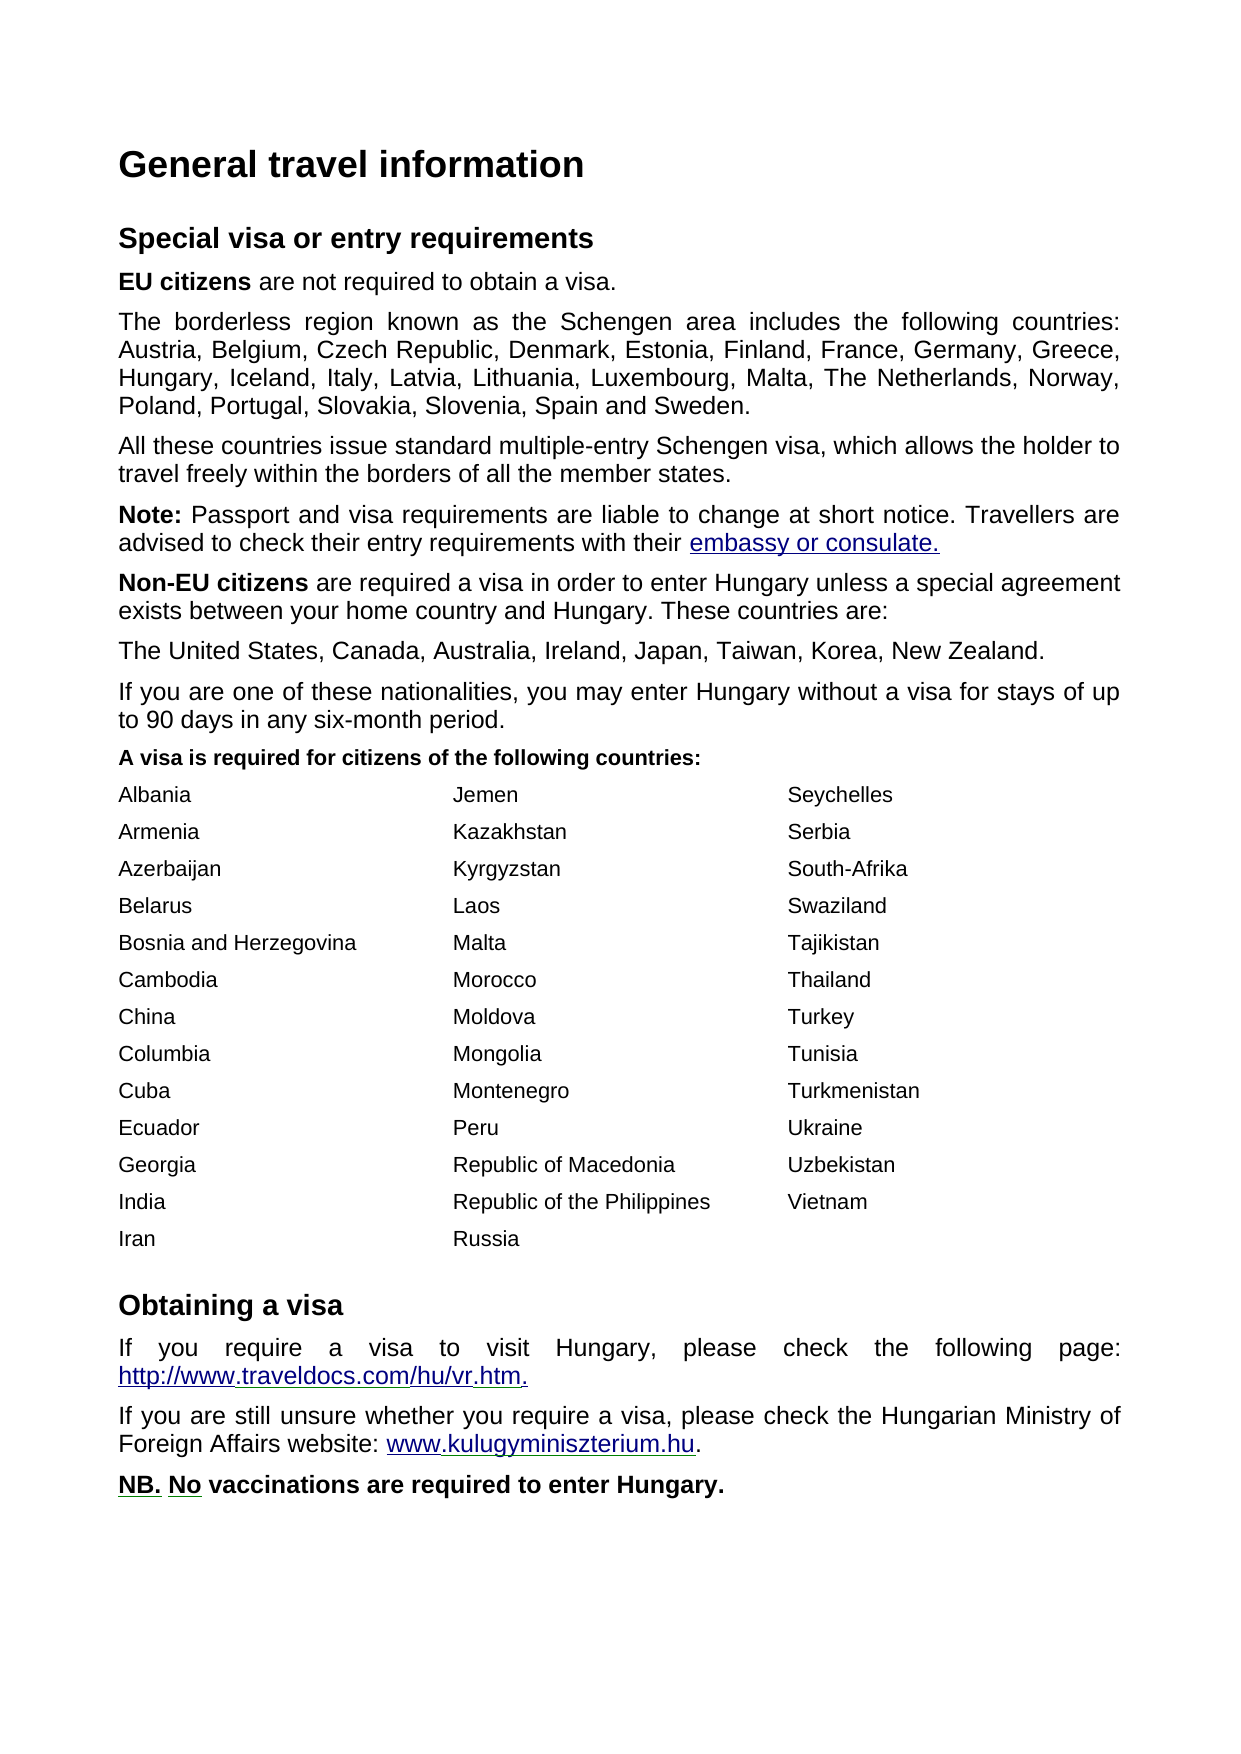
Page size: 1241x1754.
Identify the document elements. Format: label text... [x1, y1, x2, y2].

text Armenia [118, 820, 453, 844]
text Republic of the Philippines [453, 1190, 787, 1214]
text If you are still unsure whether you require a visa, please check the Hungarian Ministry of Foreign Affairs website: www.kulugyminiszterium.hu. [118, 1402, 1122, 1458]
text Laos [453, 894, 787, 918]
text Ukraine [787, 1116, 1122, 1140]
text Cuba [118, 1079, 453, 1103]
text Jemen [453, 783, 787, 807]
text Vietnam [787, 1190, 1122, 1214]
text Morocco [453, 968, 787, 992]
text South-Afrika [787, 857, 1122, 881]
text Azerbaijan [118, 857, 453, 881]
text NB. No vaccinations are required to enter Hungary. [118, 1470, 1122, 1498]
text Thailand [787, 968, 1122, 992]
text Bosnia and Herzegovina [118, 931, 453, 955]
subtitle Special visa or entry requirements [118, 222, 1122, 255]
text If you are one of these nationalities, you may enter Hungary without a visa for stays of up to 90 days in any six-month period. [118, 678, 1122, 733]
text Russia [453, 1227, 787, 1251]
text Montenegro [453, 1079, 787, 1103]
text India [118, 1190, 453, 1214]
text Georgia [118, 1153, 453, 1177]
text Albania [118, 783, 453, 807]
text Cambodia [118, 968, 453, 992]
text The United States, Canada, Australia, Ireland, Japan, Taiwan, Korea, New Zealand. [118, 637, 1122, 665]
text Note: Passport and visa requirements are liable to change at short notice. Travellers are advised to check their entry requirements with their embassy or consulate. [118, 501, 1122, 556]
text Ecuador [118, 1116, 453, 1140]
text Seychelles [787, 783, 1122, 807]
text China [118, 1005, 453, 1029]
text Mongolia [453, 1042, 787, 1066]
text Kazakhstan [453, 820, 787, 844]
text Moldova [453, 1005, 787, 1029]
text Swaziland [787, 894, 1122, 918]
text Non-EU citizens are required a visa in order to enter Hungary unless a special agreement exists between your home country and Hungary. These countries are: [118, 569, 1122, 625]
text Iran [118, 1227, 453, 1251]
text If you require a visa to visit Hungary, please check the following page: http://www.traveldocs.com/hu/vr.htm. [118, 1334, 1122, 1389]
text Belarus [118, 894, 453, 918]
text Tajikistan [787, 931, 1122, 955]
text Malta [453, 931, 787, 955]
text Columbia [118, 1042, 453, 1066]
text Kyrgyzstan [453, 857, 787, 881]
text Serbia [787, 820, 1122, 844]
text Tunisia [787, 1042, 1122, 1066]
text Uzbekistan [787, 1153, 1122, 1177]
subtitle Obtaining a visa [118, 1289, 1122, 1321]
text A visa is required for citizens of the following countries: [118, 746, 1122, 770]
text The borderless region known as the Schengen area includes the following countries: Austria, Belgium, Czech Republic, Denmark, Estonia, Finland, France, Germany, Greece, Hungary, Iceland, Italy, Latvia, Lithuania, Luxembourg, Malta, The Netherlands, Norway, Poland, Portugal, Slovakia, Slovenia, Spain and Sweden. [118, 308, 1122, 420]
text EU citizens are not required to obtain a visa. [118, 268, 1122, 296]
text Republic of Macedonia [453, 1153, 787, 1177]
text Turkmenistan [787, 1079, 1122, 1103]
text Turkey [787, 1005, 1122, 1029]
text Peru [453, 1116, 787, 1140]
subtitle General travel information [118, 143, 1122, 185]
text All these countries issue standard multiple-entry Schengen visa, which allows the holder to travel freely within the borders of all the member states. [118, 432, 1122, 488]
